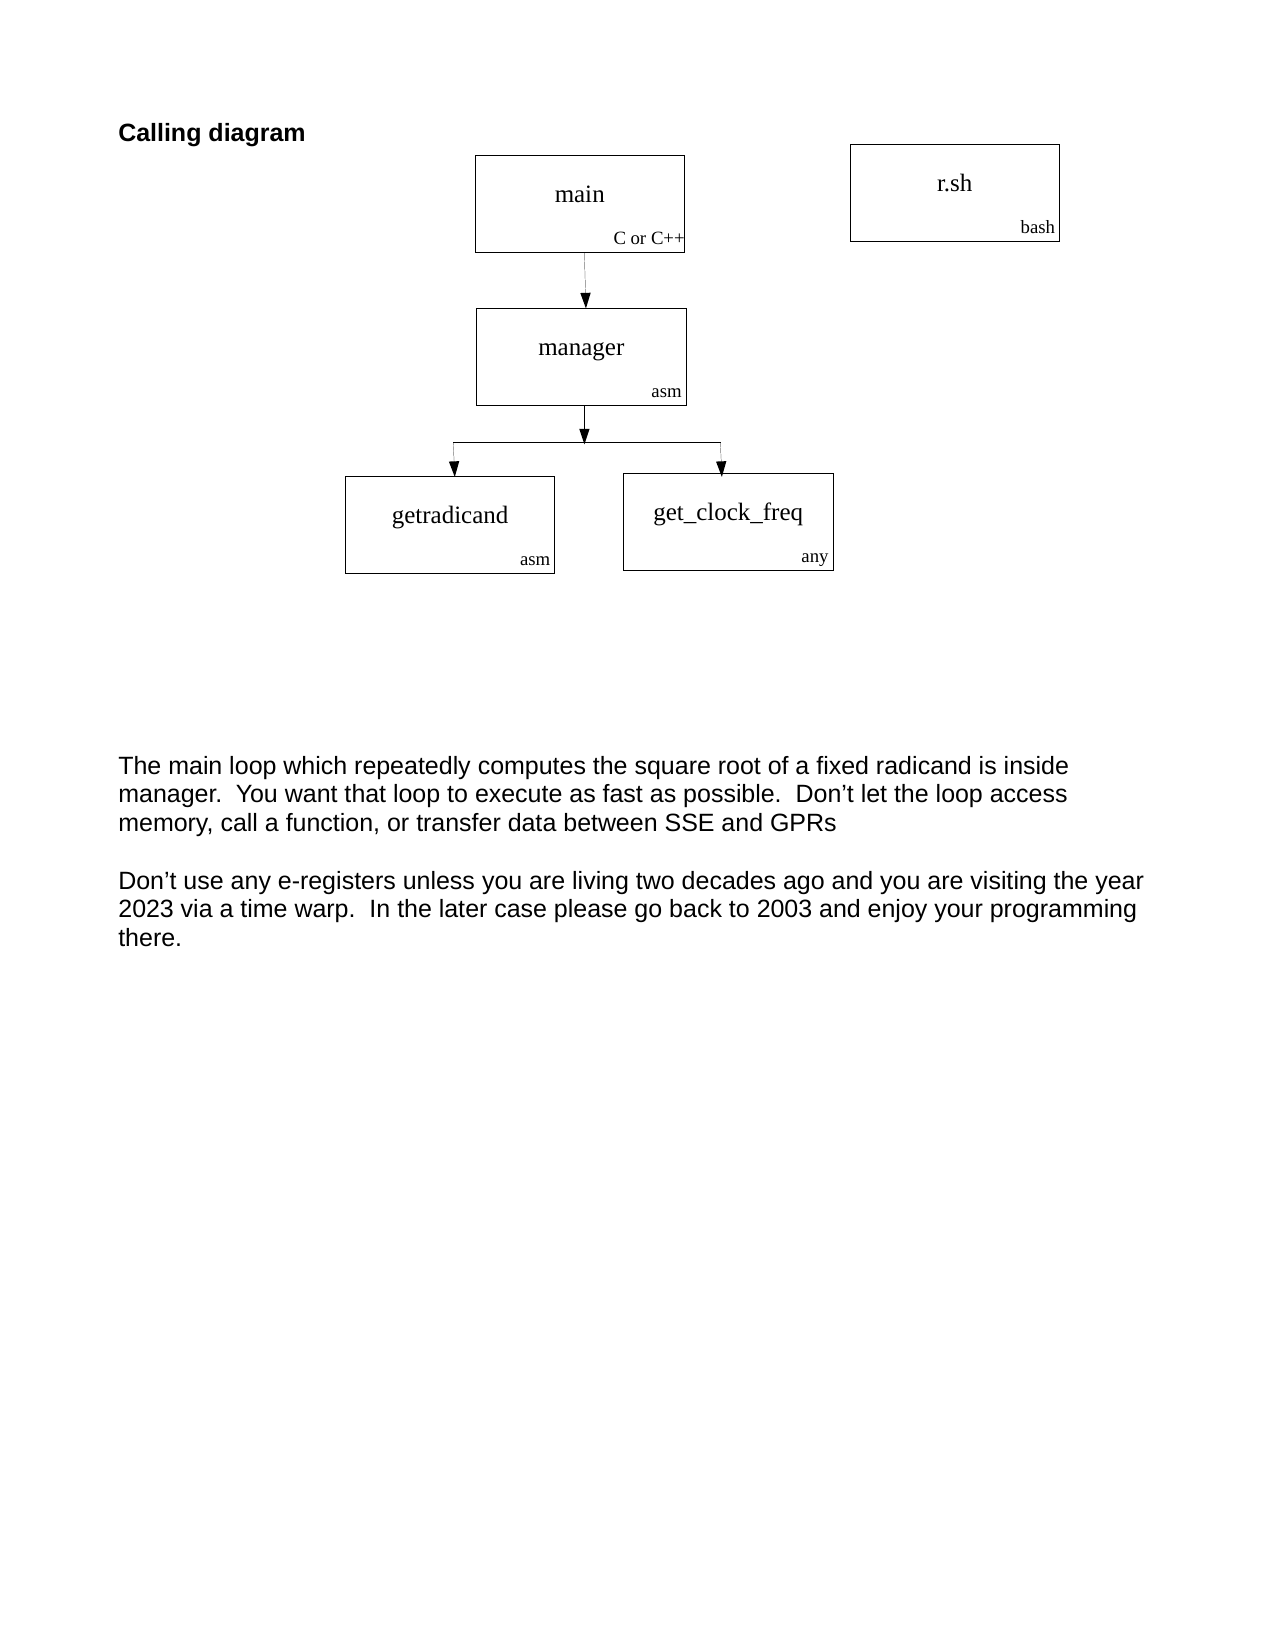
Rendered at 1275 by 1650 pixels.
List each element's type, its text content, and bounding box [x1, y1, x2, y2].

text Calling diagram [118, 118, 1157, 147]
text The main loop which repeatedly computes the square root of a fixed radicand is inside manager. You want that loop to execute as fast as possible. Don’t let the loop access memory, call a function, or transfer data between SSE and GPRs [118, 751, 1157, 837]
text Don’t use any e-registers unless you are living two decades ago and you are visiting the year 2023 via a time warp. In the later case please go back to 2003 and enjoy your programming there. [118, 866, 1157, 952]
